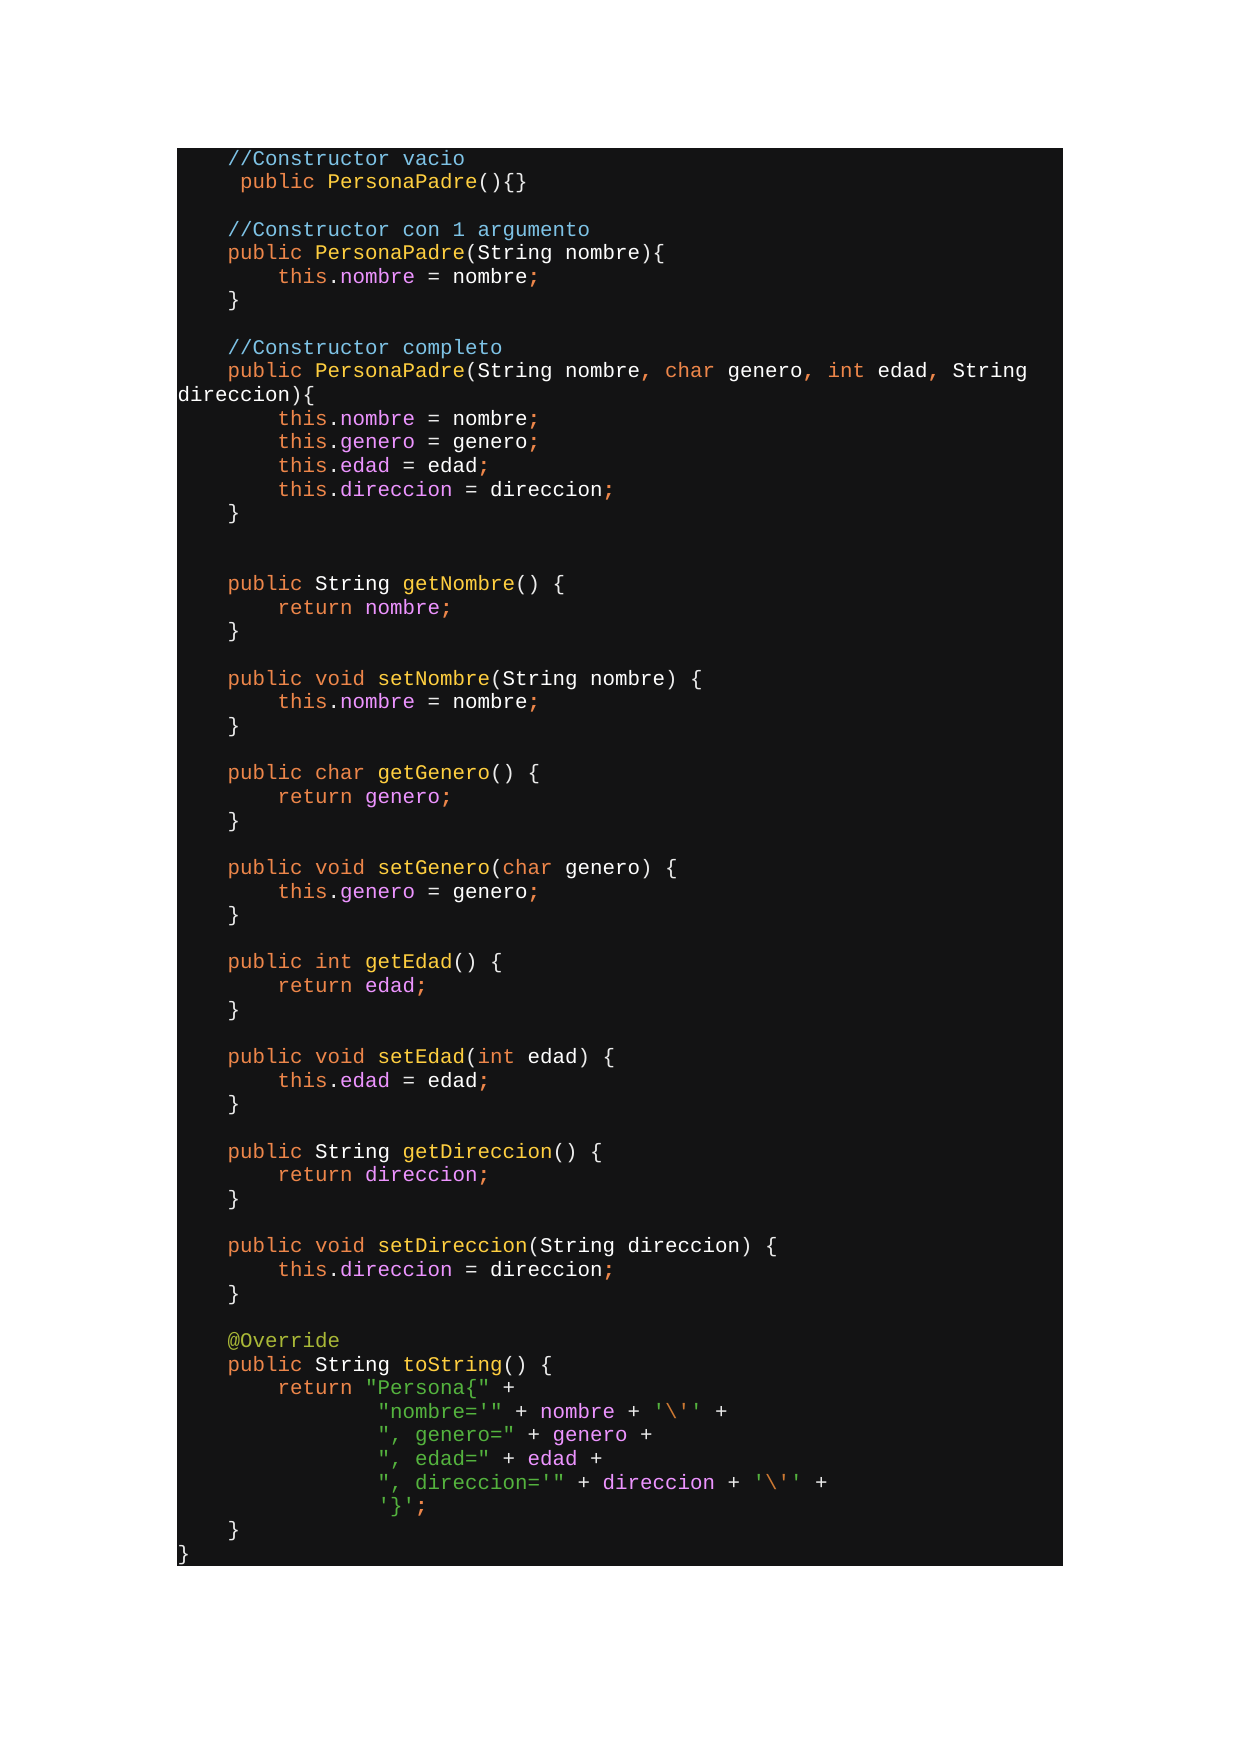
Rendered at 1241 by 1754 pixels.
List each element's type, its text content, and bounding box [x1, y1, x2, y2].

text //Constructor vacio public PersonaPadre(){} //Constructor con 1 argumento public PersonaPadre(String nombre){ this.nombre = nombre; } //Constructor completo public PersonaPadre(String nombre, char genero, int edad, String direccion){ this.nombre = nombre; this.genero = genero; this.edad = edad; this.direccion = direccion; } public String getNombre() { return nombre; } public void setNombre(String nombre) { this.nombre = nombre; } public char getGenero() { return genero; } public void setGenero(char genero) { this.genero = genero; } public int getEdad() { return edad; } public void setEdad(int edad) { this.edad = edad; } public String getDireccion() { return direccion; } public void setDireccion(String direccion) { this.direccion = direccion; } @Override public String toString() { return "Persona{" + "nombre='" + nombre + '\'' + ", genero=" + genero + ", edad=" + edad + ", direccion='" + direccion + '\'' + '}'; } } [177, 148, 1063, 1566]
